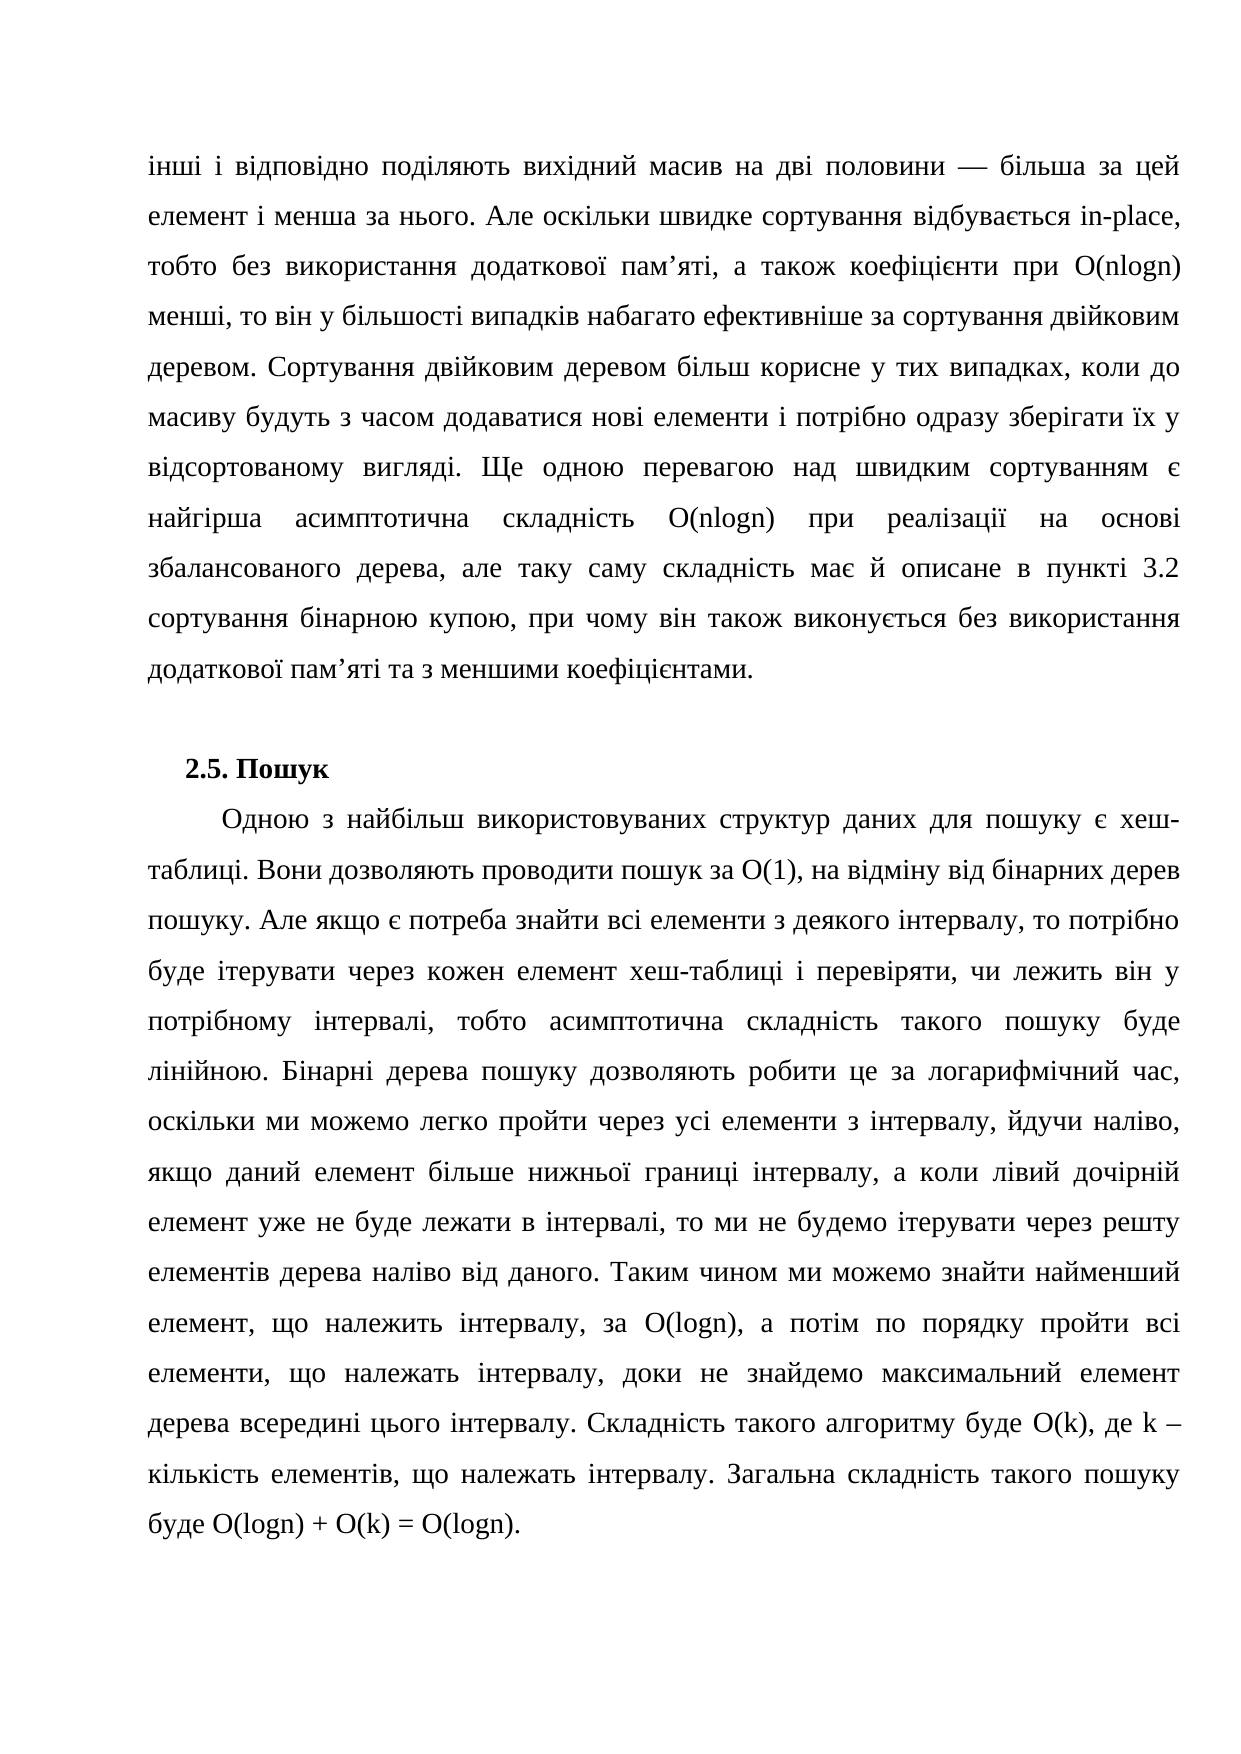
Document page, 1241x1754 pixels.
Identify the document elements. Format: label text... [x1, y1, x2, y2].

text Одною з найбільш використовуваних структур даних для пошуку є хеш-таблиці. Вони дозволяють проводити пошук за О(1), на відміну від бінарних дерев пошуку. Але якщо є потреба знайти всі елементи з деякого інтервалу, то потрібно буде ітерувати через кожен елемент хеш-таблиці і перевіряти, чи лежить він у потрібному інтервалі, тобто асимптотична складність такого пошуку буде лінійною. Бінарні дерева пошуку дозволяють робити це за логарифмічний час, оскільки ми можемо легко пройти через усі елементи з інтервалу, йдучи наліво, якщо даний елемент більше нижньої границі інтервалу, а коли лівий дочірній елемент уже не буде лежати в інтервалі, то ми не будемо ітерувати через решту елементів дерева наліво від даного. Таким чином ми можемо знайти найменший елемент, що належить інтервалу, за O(logn), а потім по порядку пройти всі елементи, що належать інтервалу, доки не знайдемо максимальний елемент дерева всередині цього інтервалу. Складність такого алгоритму буде O(k), де k – кількість елементів, що належать інтервалу. Загальна складність такого пошуку буде O(logn) + O(k) = O(logn). [148, 802, 1181, 1539]
subtitle 2.5. Пошук [148, 751, 1181, 785]
text інші і відповідно поділяють вихідний масив на дві половини — більша за цей елемент і менша за нього. Але оскільки швидке сортування відбувається in-place, тобто без використання додаткової пам’яті, а також коефіцієнти при O(nlogn) менші, то він у більшості випадків набагато ефективніше за сортування двійковим деревом. Сортування двійковим деревом більш корисне у тих випадках, коли до масиву будуть з часом додаватися нові елементи і потрібно одразу зберігати їх у відсортованому вигляді. Ще одною перевагою над швидким сортуванням є найгірша асимптотична складність O(nlogn) при реалізації на основі збалансованого дерева, але таку саму складність має й описане в пункті 3.2 сортування бінарною купою, при чому він також виконується без використання додаткової пам’яті та з меншими коефіцієнтами. [148, 148, 1181, 684]
